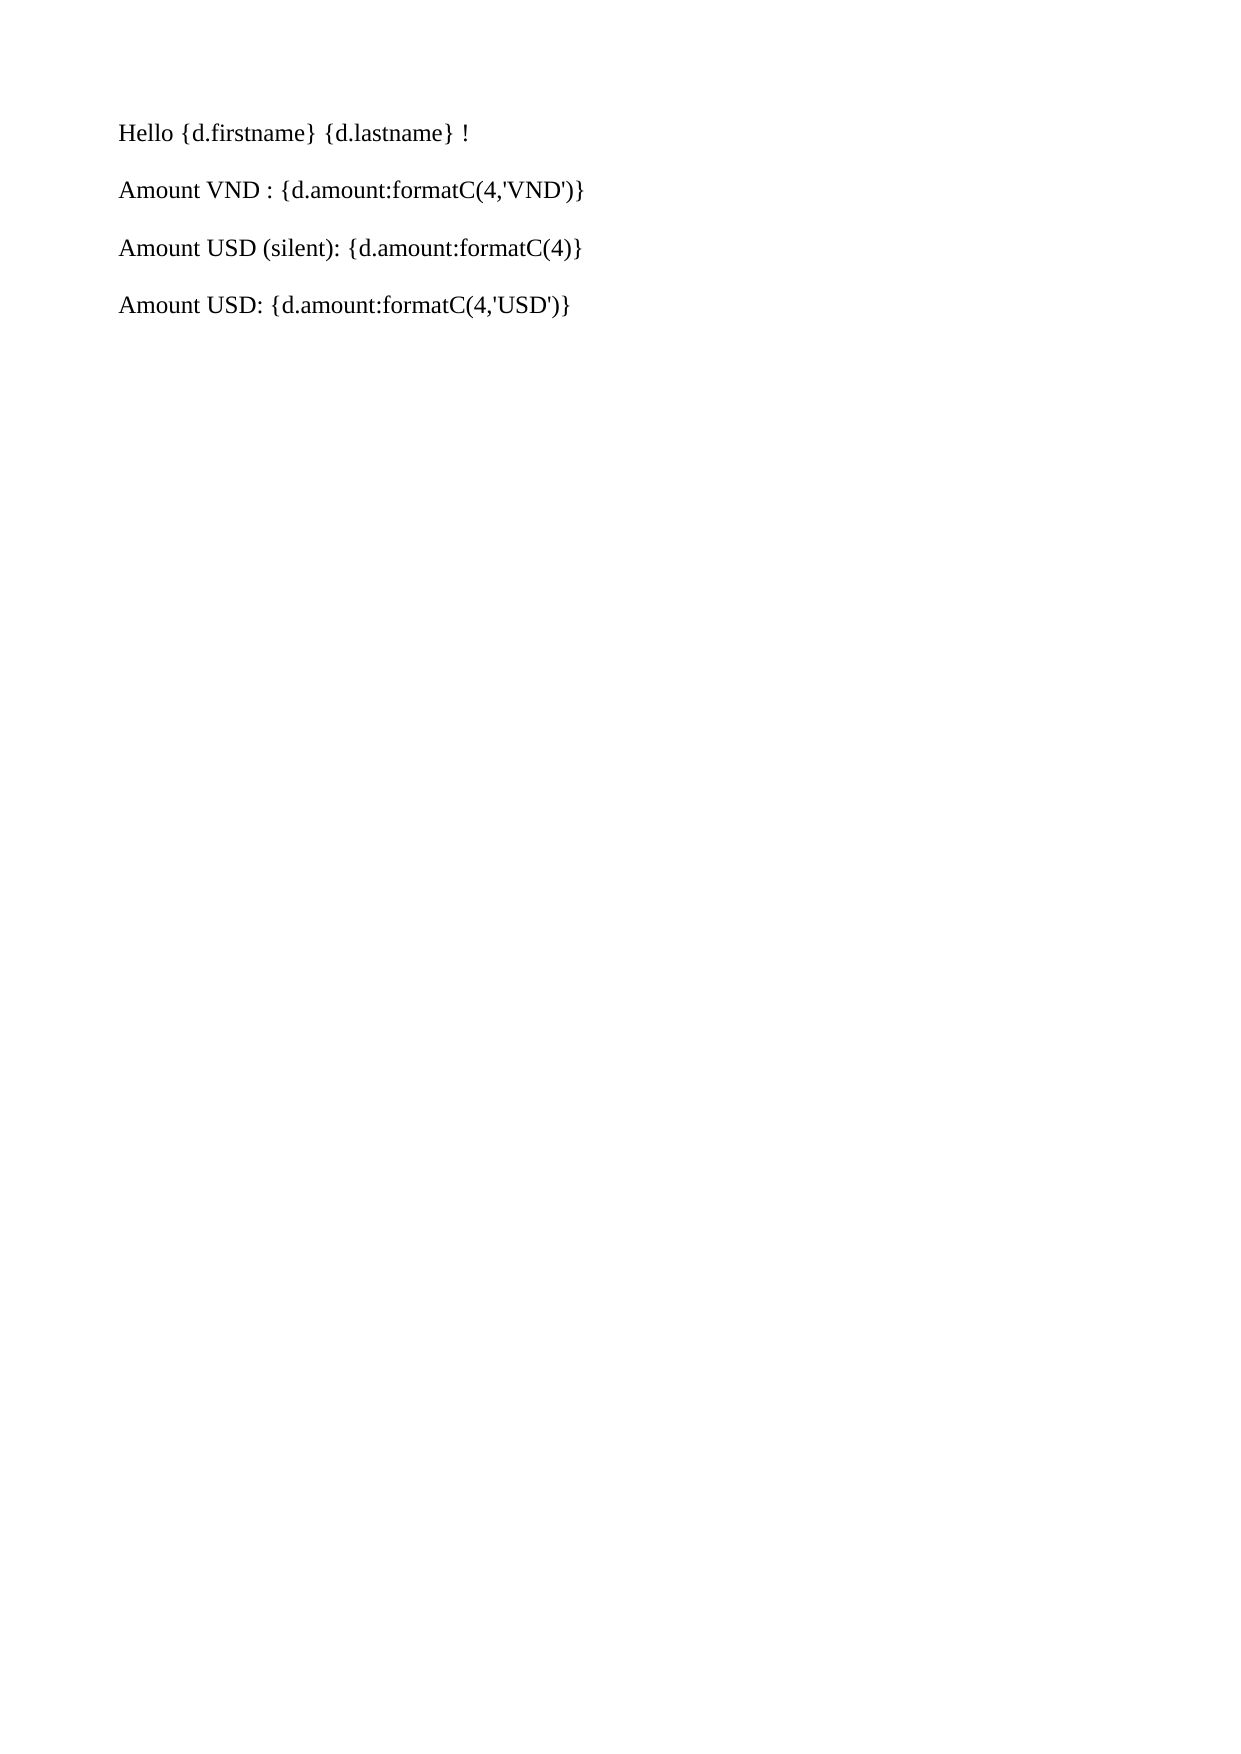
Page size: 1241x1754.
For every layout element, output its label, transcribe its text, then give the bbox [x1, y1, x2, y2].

text Amount VND : {d.amount:formatC(4,'VND')} [118, 176, 1122, 204]
text Hello {d.firstname} {d.lastname} ! [118, 118, 1122, 147]
text Amount USD (silent): {d.amount:formatC(4)} [118, 233, 1122, 262]
text Amount USD: {d.amount:formatC(4,'USD')} [118, 291, 1122, 319]
